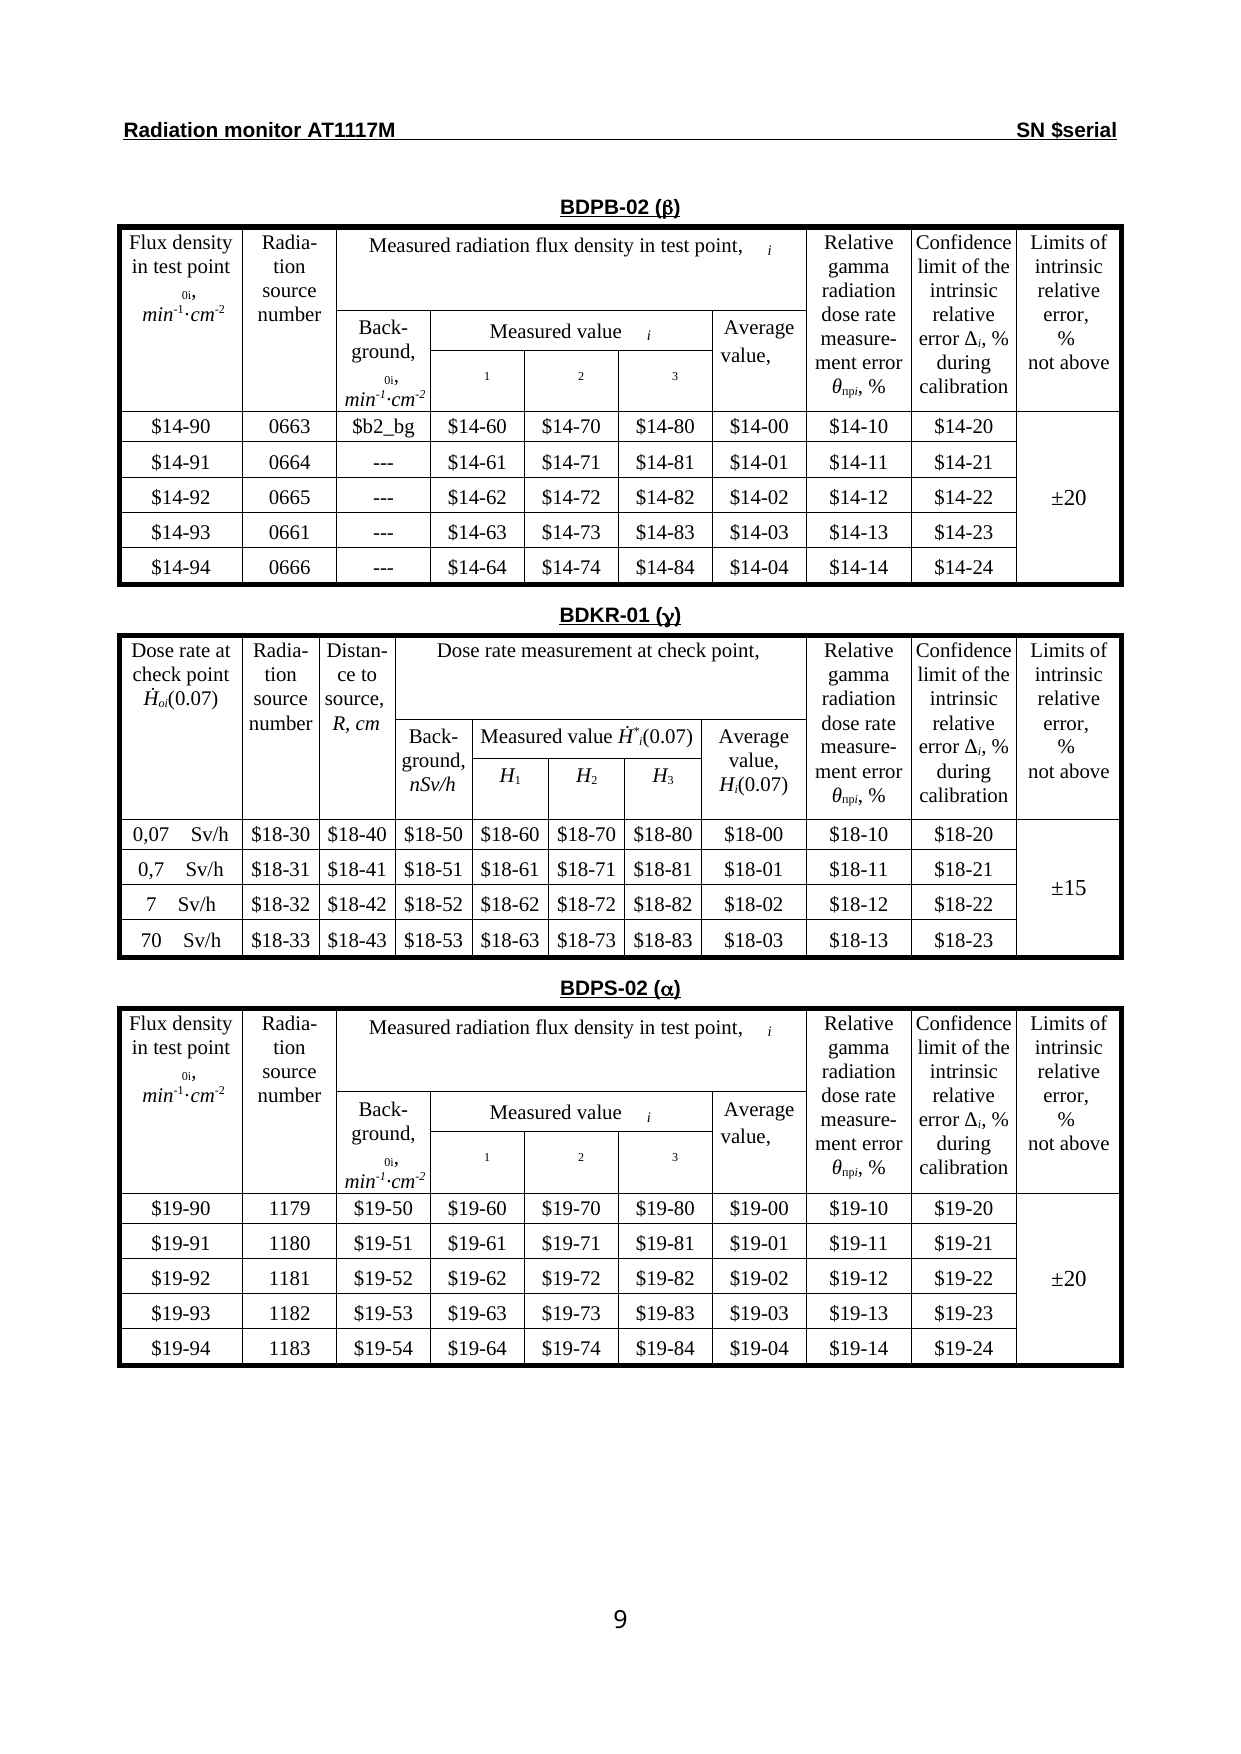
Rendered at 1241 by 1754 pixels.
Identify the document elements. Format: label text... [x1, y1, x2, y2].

table_cell $19-53 [337, 1294, 430, 1328]
table_cell $19-50 [337, 1194, 430, 1223]
table_cell $19-61 [431, 1224, 524, 1258]
table_cell $18-41 [320, 850, 395, 884]
table_cell $18-11 [807, 850, 911, 884]
table_cell $18-32 [243, 885, 319, 919]
table_cell 1 [431, 1132, 524, 1193]
table_cell Back-ground, 0i, min-1·cm-2 [337, 311, 430, 411]
table_cell --- [337, 478, 430, 512]
table_cell Flux density in test point 0i, min-1·cm-2 [122, 1011, 242, 1193]
table_cell $18-52 [396, 885, 472, 919]
table_cell $18-13 [807, 920, 911, 954]
table_cell 1182 [243, 1294, 336, 1328]
table_cell $19-74 [525, 1329, 618, 1363]
table_cell $18-43 [320, 920, 395, 954]
table_cell $19-64 [431, 1329, 524, 1363]
table_cell $18-02 [702, 885, 806, 919]
table_cell $18-22 [912, 885, 1016, 919]
table_cell $14-91 [122, 442, 242, 477]
table_cell $14-20 [912, 412, 1016, 441]
table_cell 1 [431, 351, 524, 411]
table_cell 1179 [243, 1194, 336, 1223]
table_cell $18-42 [320, 885, 395, 919]
table_cell $18-81 [625, 850, 701, 884]
table_cell $19-82 [619, 1259, 712, 1293]
table_cell $18-62 [473, 885, 548, 919]
table_cell $19-20 [912, 1194, 1016, 1223]
table_cell $19-93 [122, 1294, 242, 1328]
table_cell Back-ground, 0i, min-1·cm-2 [337, 1092, 430, 1193]
table_cell 3 [619, 1132, 712, 1193]
table_cell $14-00 [713, 412, 806, 441]
table_cell $18-00 [702, 820, 806, 849]
table_cell $14-70 [525, 412, 618, 441]
table_cell $18-60 [473, 820, 548, 849]
table_cell ±15 [1017, 820, 1119, 954]
table_cell $18-40 [320, 820, 395, 849]
table_cell $18-51 [396, 850, 472, 884]
table_cell $14-14 [807, 548, 911, 582]
table_cell Relative gamma radiation dose rate measure-ment error θпрi, % [807, 230, 911, 411]
table_cell Average value,  [713, 311, 806, 411]
table_cell $19-52 [337, 1259, 430, 1293]
table_cell $19-12 [807, 1259, 911, 1293]
table_cell $14-73 [525, 513, 618, 547]
table_cell Relative gamma radiation dose rate measure-ment error θпрi, % [807, 1011, 911, 1193]
table_cell Average value,  [713, 1092, 806, 1193]
table_cell $19-80 [619, 1194, 712, 1223]
table_cell $19-00 [713, 1194, 806, 1223]
table_cell $14-82 [619, 478, 712, 512]
table_cell $19-10 [807, 1194, 911, 1223]
table_cell Measured value Ḣ*i(0.07) [473, 720, 701, 758]
table_cell $14-90 [122, 412, 242, 441]
table_cell $18-71 [549, 850, 624, 884]
table_cell 2 [525, 1132, 618, 1193]
table_cell $14-64 [431, 548, 524, 582]
table_cell $19-83 [619, 1294, 712, 1328]
table_cell $14-22 [912, 478, 1016, 512]
table_cell $19-51 [337, 1224, 430, 1258]
table_cell $19-13 [807, 1294, 911, 1328]
table_cell $14-63 [431, 513, 524, 547]
table_cell ±20 [1017, 1194, 1119, 1363]
table_cell $18-23 [912, 920, 1016, 954]
table_cell H3 [625, 759, 701, 819]
table_cell $14-21 [912, 442, 1016, 477]
table_cell $18-80 [625, 820, 701, 849]
table_cell $14-02 [713, 478, 806, 512]
table_cell $18-31 [243, 850, 319, 884]
table_header BDKR-01 () [119, 587, 1121, 633]
table_cell Limits of intrinsic relative error, % not above [1017, 638, 1119, 819]
table_cell $19-92 [122, 1259, 242, 1293]
table_cell 7 Sv/h [122, 885, 242, 919]
table_cell $18-21 [912, 850, 1016, 884]
table_cell $18-10 [807, 820, 911, 849]
table_cell 0661 [243, 513, 336, 547]
table_cell $18-30 [243, 820, 319, 849]
table_cell 1181 [243, 1259, 336, 1293]
table_cell $18-70 [549, 820, 624, 849]
table_cell --- [337, 548, 430, 582]
table_cell $14-03 [713, 513, 806, 547]
table_cell Limits of intrinsic relative error, % not above [1017, 1011, 1119, 1193]
table_cell $19-94 [122, 1329, 242, 1363]
table_cell $14-93 [122, 513, 242, 547]
table_cell $19-72 [525, 1259, 618, 1293]
table_cell $18-50 [396, 820, 472, 849]
table_cell $19-03 [713, 1294, 806, 1328]
table_cell $14-81 [619, 442, 712, 477]
table_cell $14-83 [619, 513, 712, 547]
table_cell Confidence limit of the intrinsic relative error Δi, % during calibration [912, 230, 1016, 411]
table_cell $19-71 [525, 1224, 618, 1258]
table_cell Radia-tion source number [243, 1011, 336, 1193]
table_cell $19-54 [337, 1329, 430, 1363]
table_header BDPS-02 (a) [119, 960, 1121, 1006]
table_cell 0665 [243, 478, 336, 512]
table_cell 0664 [243, 442, 336, 477]
table_cell 2 [525, 351, 618, 411]
table_cell $18-73 [549, 920, 624, 954]
table_cell $18-61 [473, 850, 548, 884]
table_cell Confidence limit of the intrinsic relative error Δi, % during calibration [912, 1011, 1016, 1193]
table_cell $14-24 [912, 548, 1016, 582]
table_cell $14-80 [619, 412, 712, 441]
table_cell $14-01 [713, 442, 806, 477]
table_cell Radia-tion source number [243, 230, 336, 411]
table_cell Limits of intrinsic relative error, % not above [1017, 230, 1119, 411]
table_cell $14-92 [122, 478, 242, 512]
table_cell $19-01 [713, 1224, 806, 1258]
table_cell $14-61 [431, 442, 524, 477]
table_cell $14-60 [431, 412, 524, 441]
table_header BDPB-02 (b) [119, 179, 1121, 224]
table_cell Measured value i [431, 1092, 712, 1131]
table_cell $19-81 [619, 1224, 712, 1258]
table_cell $14-04 [713, 548, 806, 582]
table_cell $14-10 [807, 412, 911, 441]
table_cell $18-01 [702, 850, 806, 884]
table_cell H1 [473, 759, 548, 819]
table_cell $18-03 [702, 920, 806, 954]
table_cell Average value, Hi(0.07) [702, 720, 806, 819]
table_cell $18-83 [625, 920, 701, 954]
table_cell $19-21 [912, 1224, 1016, 1258]
table_cell $19-22 [912, 1259, 1016, 1293]
table_cell H2 [549, 759, 624, 819]
table_cell $14-74 [525, 548, 618, 582]
table_cell Dose rate at check point Ḣoi(0.07) [122, 638, 242, 819]
table_cell Measured radiation flux density in test point, i [337, 230, 806, 310]
table_cell $14-84 [619, 548, 712, 582]
table_cell 3 [619, 351, 712, 411]
table_cell $14-11 [807, 442, 911, 477]
table_cell 70 Sv/h [122, 920, 242, 954]
table_cell $14-62 [431, 478, 524, 512]
table_cell Measured value i [431, 311, 712, 349]
table_cell Relative gamma radiation dose rate measure-ment error θпрi, % [807, 638, 911, 819]
table_cell 1180 [243, 1224, 336, 1258]
table_cell 0,7 Sv/h [122, 850, 242, 884]
table_cell 0666 [243, 548, 336, 582]
table_cell $19-14 [807, 1329, 911, 1363]
table_cell $19-11 [807, 1224, 911, 1258]
table_cell ±20 [1017, 412, 1119, 582]
table_cell $19-73 [525, 1294, 618, 1328]
table_cell 1183 [243, 1329, 336, 1363]
table_cell $19-02 [713, 1259, 806, 1293]
table_cell $19-70 [525, 1194, 618, 1223]
table_cell Flux density in test point 0i, min-1·cm-2 [122, 230, 242, 411]
table_cell $19-91 [122, 1224, 242, 1258]
table_cell $19-24 [912, 1329, 1016, 1363]
table_cell 0,07 Sv/h [122, 820, 242, 849]
table_cell $18-72 [549, 885, 624, 919]
table_cell $19-62 [431, 1259, 524, 1293]
table_cell $b2_bg [337, 412, 430, 441]
table_cell $19-60 [431, 1194, 524, 1223]
table_cell Measured radiation flux density in test point, i [337, 1011, 806, 1091]
table_cell $18-12 [807, 885, 911, 919]
table_cell $14-72 [525, 478, 618, 512]
table_cell Dose rate measurement at check point, [396, 638, 806, 719]
table_cell $14-13 [807, 513, 911, 547]
table_cell $18-53 [396, 920, 472, 954]
table_cell Back-ground, nSv/h [396, 720, 472, 819]
table_cell $14-71 [525, 442, 618, 477]
table_cell $19-90 [122, 1194, 242, 1223]
table_cell $18-63 [473, 920, 548, 954]
table_cell $19-04 [713, 1329, 806, 1363]
table_cell $14-12 [807, 478, 911, 512]
table_cell $19-63 [431, 1294, 524, 1328]
table_cell $19-84 [619, 1329, 712, 1363]
table_cell --- [337, 513, 430, 547]
table_cell $18-82 [625, 885, 701, 919]
table_cell $14-94 [122, 548, 242, 582]
table_cell $19-23 [912, 1294, 1016, 1328]
table_cell $18-20 [912, 820, 1016, 849]
table_cell $18-33 [243, 920, 319, 954]
table_cell --- [337, 442, 430, 477]
table_cell $14-23 [912, 513, 1016, 547]
table_cell Confidence limit of the intrinsic relative error Δi, % during calibration [912, 638, 1016, 819]
table_cell Radia-tion source number [243, 638, 319, 819]
table_cell Distan-ce to source, R, сm [320, 638, 395, 819]
table_cell 0663 [243, 412, 336, 441]
